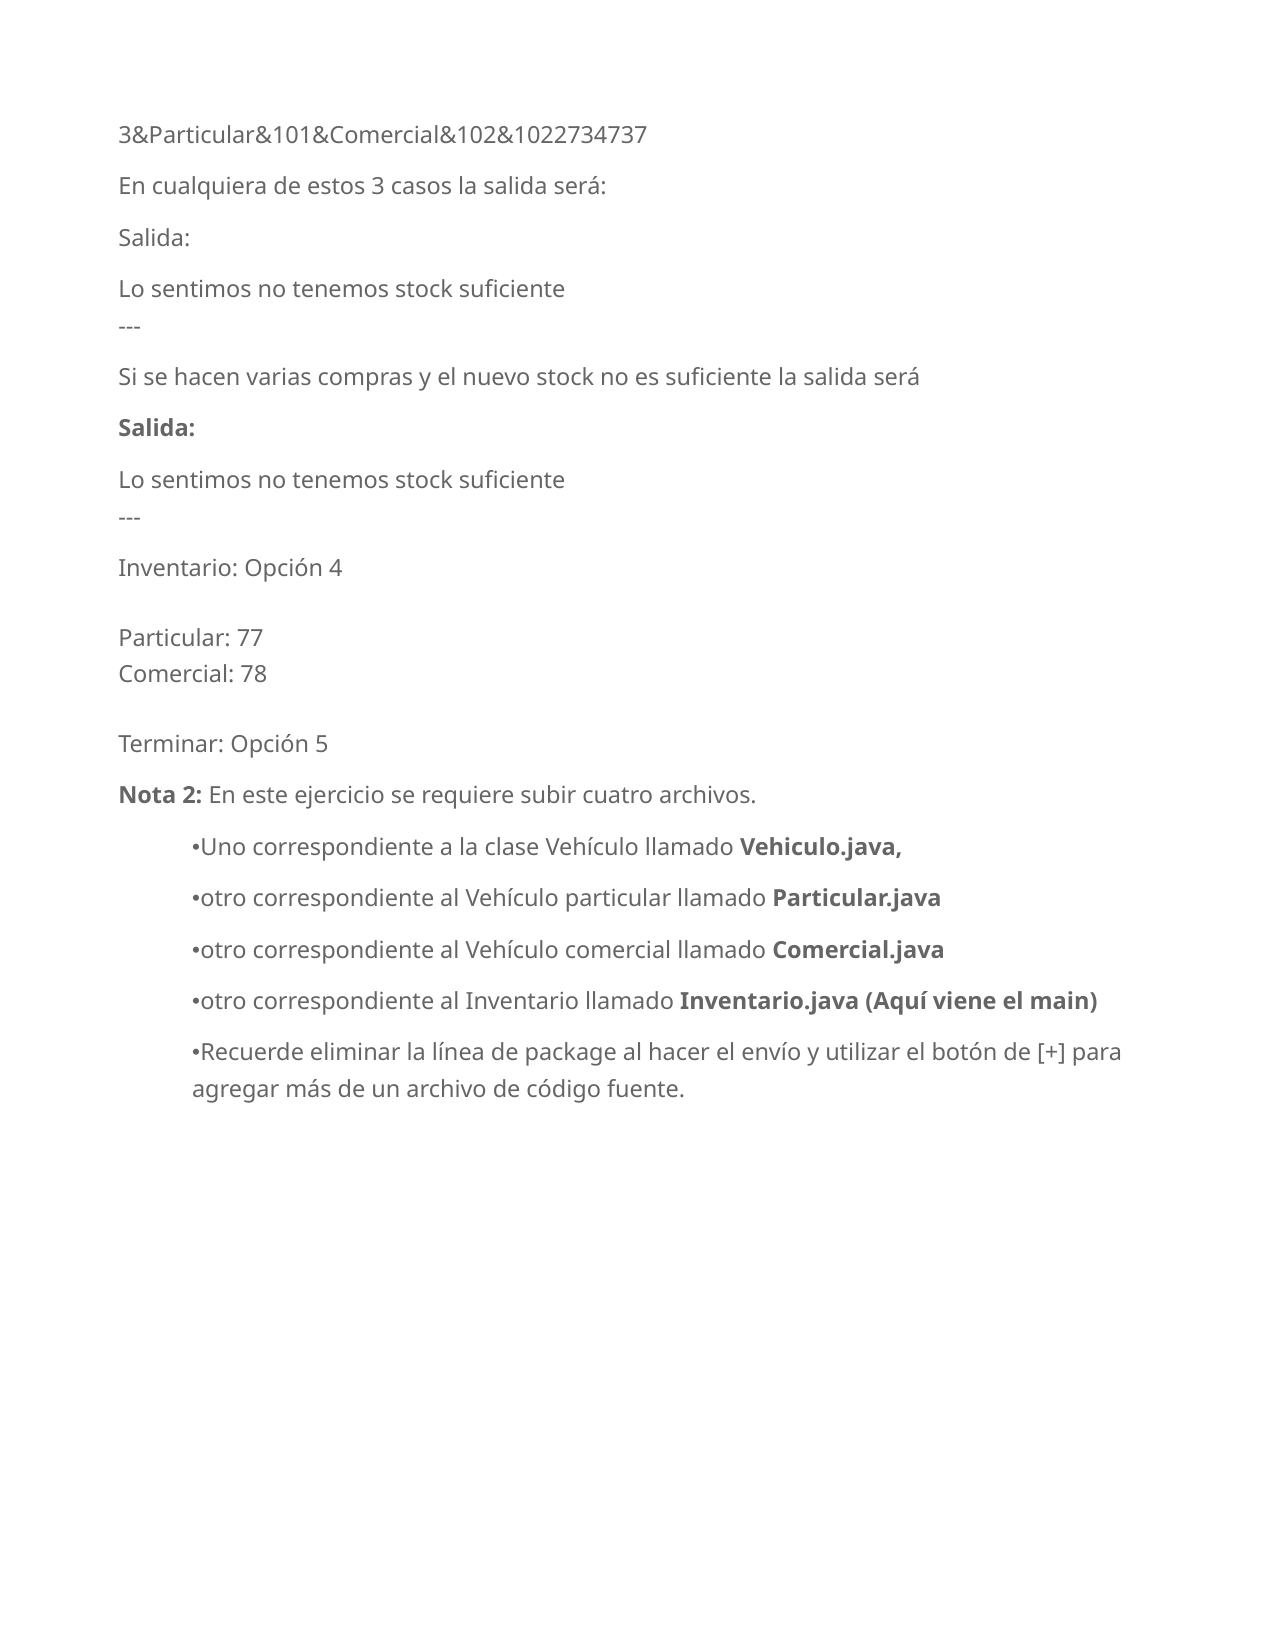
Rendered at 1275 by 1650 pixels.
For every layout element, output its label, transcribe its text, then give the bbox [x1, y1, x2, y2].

list otro correspondiente al Vehículo particular llamado Particular.java [118, 882, 1157, 913]
list Uno correspondiente a la clase Vehículo llamado Vehiculo.java, [118, 830, 1157, 862]
text Si se hacen varias compras y el nuevo stock no es suficiente la salida será [118, 360, 1157, 392]
list Recuerde eliminar la línea de package al hacer el envío y utilizar el botón de [+] para agregar más de un archivo de código fuente. [118, 1036, 1157, 1104]
text Lo sentimos no tenemos stock suficiente --- [118, 463, 1157, 532]
text Salida: [118, 221, 1157, 253]
text Inventario: Opción 4 Particular: 77 Comercial: 78 Terminar: Opción 5 [118, 551, 1157, 759]
text Nota 2: En este ejercicio se requiere subir cuatro archivos. [118, 779, 1157, 811]
text Salida: [118, 412, 1157, 444]
text Lo sentimos no tenemos stock suficiente --- [118, 272, 1157, 341]
text En cualquiera de estos 3 casos la salida será: [118, 169, 1157, 201]
list otro correspondiente al Inventario llamado Inventario.java (Aquí viene el main) [118, 984, 1157, 1016]
list otro correspondiente al Vehículo comercial llamado Comercial.java [118, 933, 1157, 965]
text 3&Particular&101&Comercial&102&1022734737 [118, 118, 1157, 150]
